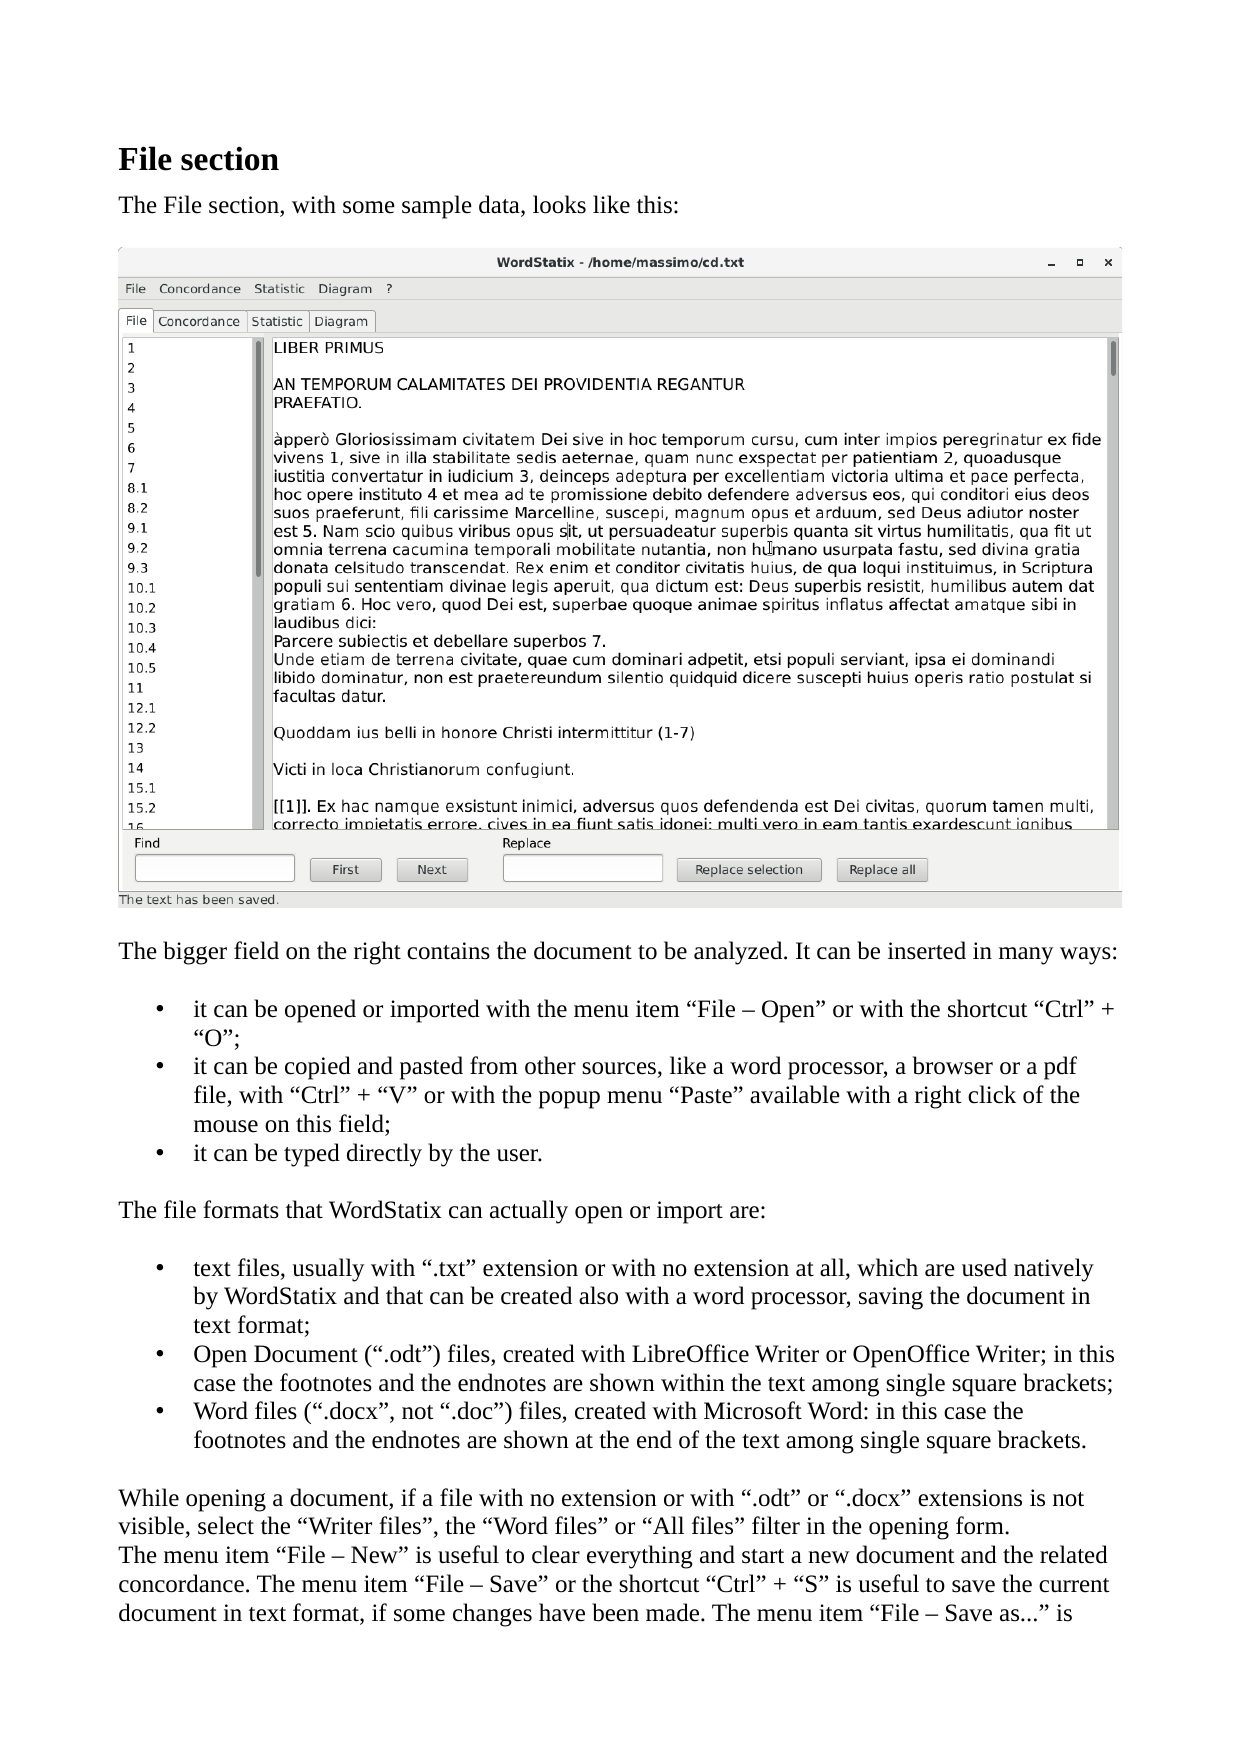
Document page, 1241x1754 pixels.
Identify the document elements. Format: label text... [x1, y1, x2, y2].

picture [118, 247, 1123, 908]
list it can be typed directly by the user. [156, 1138, 1122, 1166]
text The File section, with some sample data, looks like this: [118, 190, 1122, 219]
subtitle File section [118, 139, 1122, 178]
text The bigger field on the right contains the document to be analyzed. It can be inserted in many ways: [118, 936, 1122, 965]
text The file formats that WordStatix can actually open or import are: [118, 1195, 1122, 1224]
list it can be opened or imported with the menu item “File – Open” or with the shortcut “Ctrl” + “O”; [156, 994, 1122, 1051]
list Word files (“.docx”, not “.doc”) files, created with Microsoft Word: in this case the footnotes and the endnotes are shown at the end of the text among single square brackets. [156, 1396, 1122, 1454]
text The menu item “File – New” is useful to clear everything and start a new document and the related concordance. The menu item “File – Save” or the shortcut “Ctrl” + “S” is useful to save the current document in text format, if some changes have been made. The menu item “File – Save as...” is [118, 1540, 1122, 1626]
text While opening a document, if a file with no extension or with “.odt” or “.docx” extensions is not visible, select the “Writer files”, the “Word files” or “All files” filter in the opening form. [118, 1483, 1122, 1540]
list text files, usually with “.txt” extension or with no extension at all, which are used natively by WordStatix and that can be created also with a word processor, saving the document in text format; [156, 1253, 1122, 1339]
list Open Document (“.odt”) files, created with LibreOffice Writer or OpenOffice Writer; in this case the footnotes and the endnotes are shown within the text among single square brackets; [156, 1339, 1122, 1396]
list it can be copied and pasted from other sources, like a word processor, a browser or a pdf file, with “Ctrl” + “V” or with the popup menu “Paste” available with a right click of the mouse on this field; [156, 1051, 1122, 1138]
